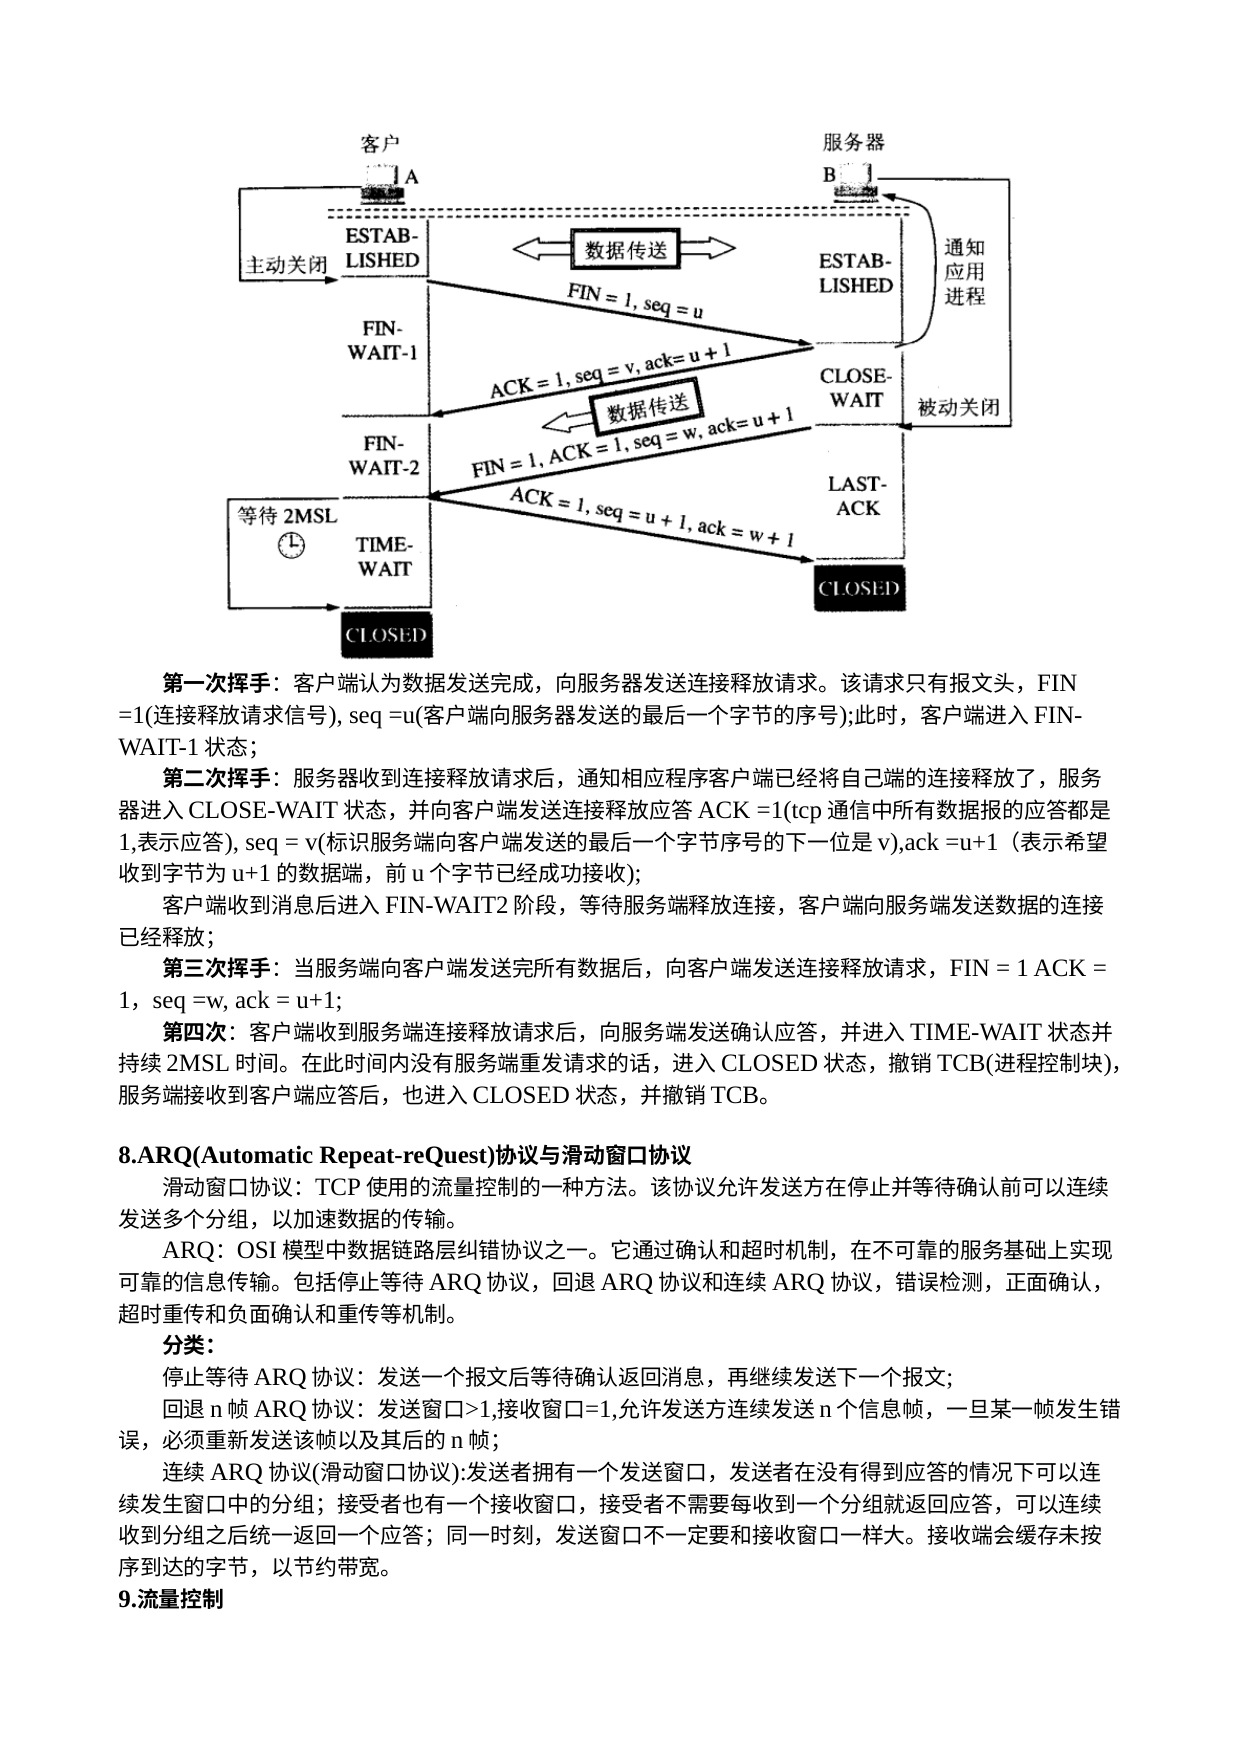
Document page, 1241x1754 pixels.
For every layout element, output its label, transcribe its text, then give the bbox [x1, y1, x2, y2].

text 停止等待ARQ协议：发送一个报文后等待确认返回消息，再继续发送下一个报文; [118, 1360, 1122, 1392]
text 回退n帧ARQ协议：发送窗口>1,接收窗口=1,允许发送方连续发送n个信息帧，一旦某一帧发生错误，必须重新发送该帧以及其后的n帧； [118, 1392, 1122, 1455]
text 第二次挥手：服务器收到连接释放请求后，通知相应程序客户端已经将自己端的连接释放了，服务器进入CLOSE-WAIT状态，并向客户端发送连接释放应答ACK =1(tcp通信中所有数据报的应答都是1,表示应答), seq = v(标识服务端向客户端发送的最后一个字节序号的下一位是v),ack =u+1（表示希望收到字节为u+1的数据端，前u个字节已经成功接收); [118, 761, 1122, 888]
text 第一次挥手：客户端认为数据发送完成，向服务器发送连接释放请求。该请求只有报文头，FIN =1(连接释放请求信号), seq =u(客户端向服务器发送的最后一个字节的序号);此时，客户端进入FIN-WAIT-1状态； [118, 118, 1122, 761]
text 9.流量控制 [118, 1582, 1122, 1613]
picture [216, 118, 1025, 667]
text 第三次挥手：当服务端向客户端发送完所有数据后，向客户端发送连接释放请求，FIN = 1 ACK = 1，seq =w, ack = u+1; [118, 951, 1122, 1015]
text 第四次：客户端收到服务端连接释放请求后，向服务端发送确认应答，并进入TIME-WAIT状态并持续2MSL时间。在此时间内没有服务端重发请求的话，进入CLOSED状态，撤销TCB(进程控制块)，服务端接收到客户端应答后，也进入CLOSED状态，并撤销TCB。 [118, 1015, 1122, 1110]
text ARQ：OSI模型中数据链路层纠错协议之一。它通过确认和超时机制，在不可靠的服务基础上实现可靠的信息传输。包括停止等待ARQ协议，回退ARQ协议和连续ARQ协议，错误检测，正面确认，超时重传和负面确认和重传等机制。 [118, 1233, 1122, 1328]
text 8.ARQ(Automatic Repeat-reQuest)协议与滑动窗口协议 [118, 1138, 1122, 1170]
text 连续ARQ协议(滑动窗口协议):发送者拥有一个发送窗口，发送者在没有得到应答的情况下可以连续发生窗口中的分组；接受者也有一个接收窗口，接受者不需要每收到一个分组就返回应答，可以连续收到分组之后统一返回一个应答；同一时刻，发送窗口不一定要和接收窗口一样大。接收端会缓存未按序到达的字节，以节约带宽。 [118, 1455, 1122, 1582]
text 滑动窗口协议：TCP使用的流量控制的一种方法。该协议允许发送方在停止并等待确认前可以连续发送多个分组，以加速数据的传输。 [118, 1170, 1122, 1233]
text 分类： [118, 1328, 1122, 1360]
text 客户端收到消息后进入FIN-WAIT2阶段，等待服务端释放连接，客户端向服务端发送数据的连接已经释放； [118, 888, 1122, 951]
